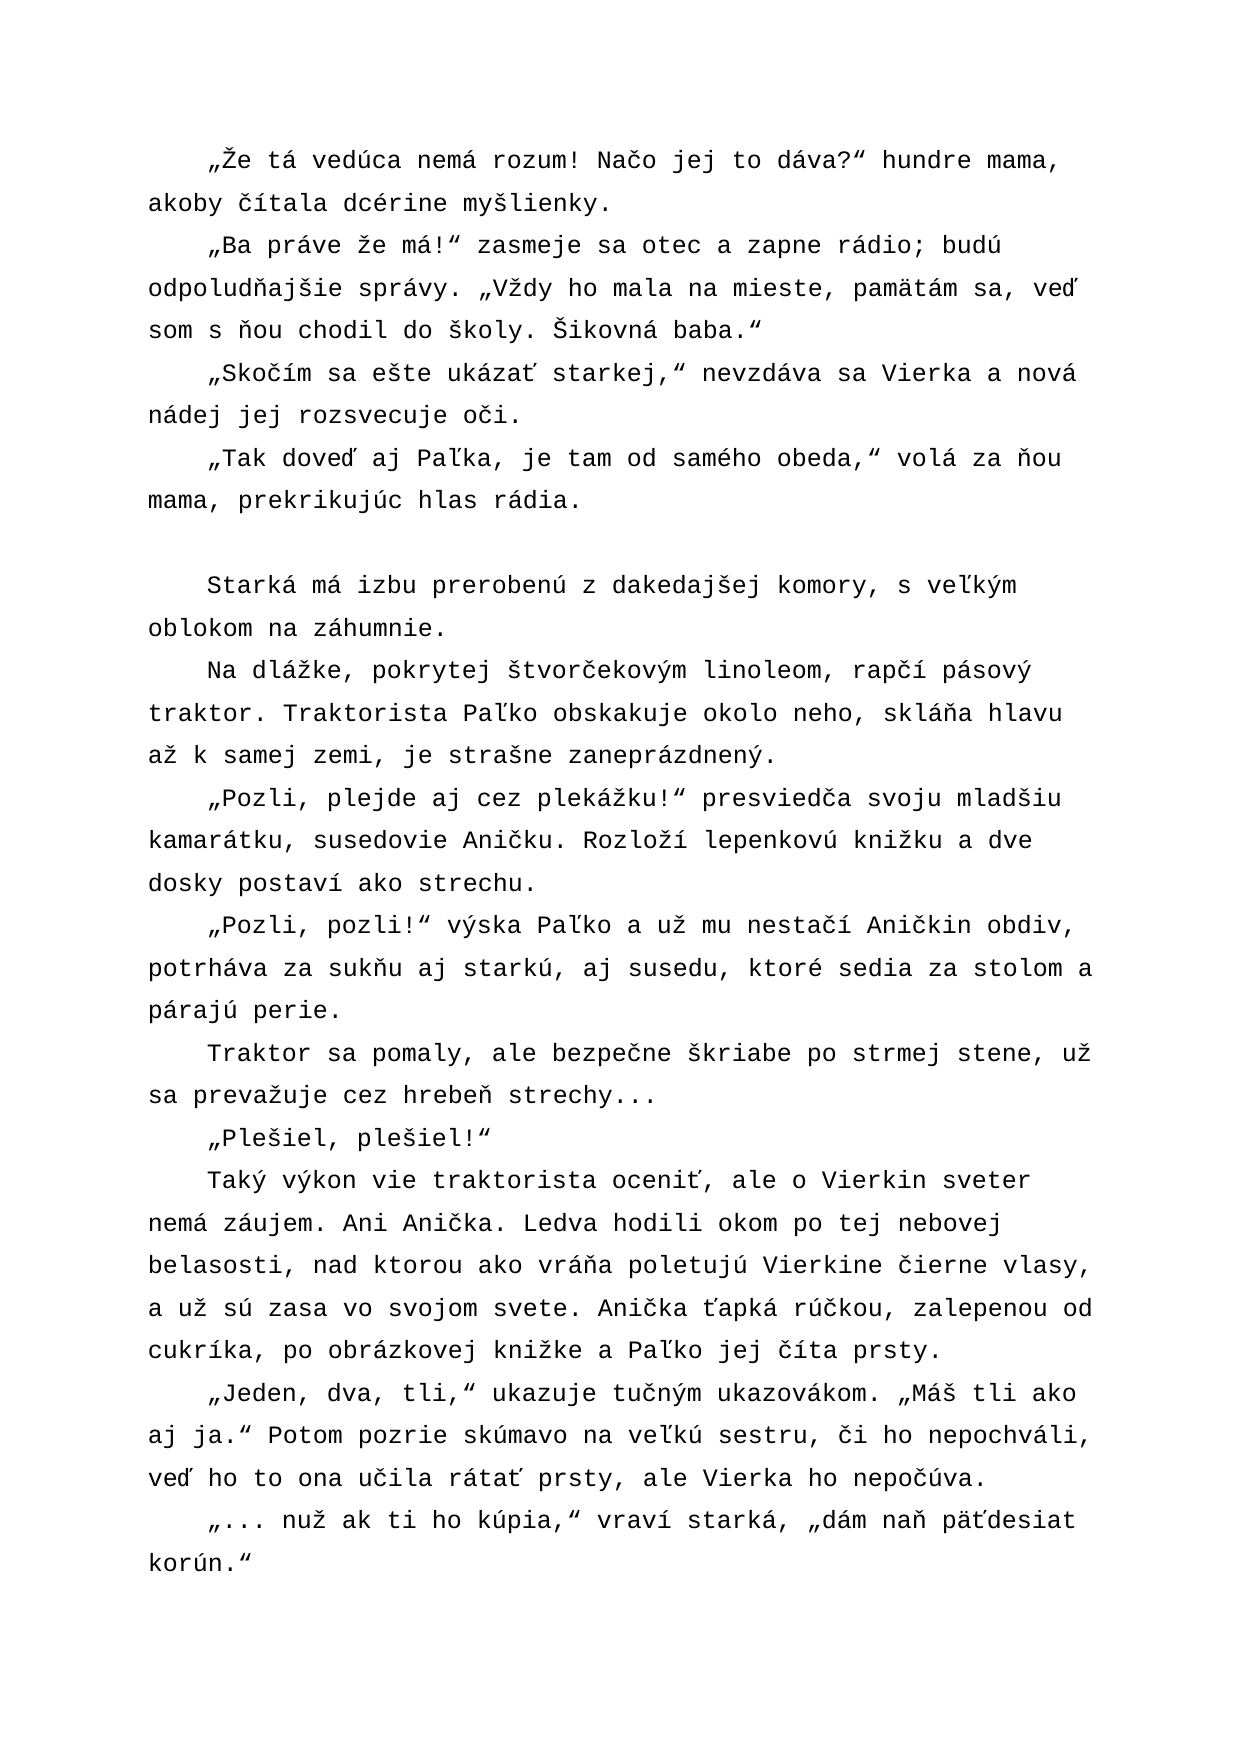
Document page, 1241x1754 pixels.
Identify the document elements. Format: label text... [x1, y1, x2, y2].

text „... nuž ak ti ho kúpia,“ vraví starká, „dám naň päťdesiat korún.“ [148, 1508, 1093, 1578]
text Traktor sa pomaly, ale bezpečne škriabe po strmej stene, už sa prevažuje cez hrebeň strechy... [148, 1040, 1093, 1111]
text Starká má izbu prerobenú z dakedajšej komory, s veľkým oblokom na záhumnie. [148, 573, 1093, 643]
text „Že tá vedúca nemá rozum! Načo jej to dáva?“ hundre mama, akoby čítala dcérine myšlienky. [148, 148, 1093, 218]
text „Pozli, plejde aj cez plekážku!“ presviedča svoju mladšiu kamarátku, susedovie Aničku. Rozloží lepenkovú knižku a dve dosky postaví ako strechu. [148, 785, 1093, 898]
text „Pozli, pozli!“ výska Paľko a už mu nestačí Aničkin obdiv, potrháva za sukňu aj starkú, aj susedu, ktoré sedia za stolom a párajú perie. [148, 913, 1093, 1026]
text Na dlážke, pokrytej štvorčekovým linoleom, rapčí pásový traktor. Traktorista Paľko obskakuje okolo neho, skláňa hlavu až k samej zemi, je strašne zaneprázdnený. [148, 658, 1093, 771]
text „Tak doveď aj Paľka, je tam od samého obeda,“ volá za ňou mama, prekrikujúc hlas rádia. [148, 445, 1093, 516]
text „Plešiel, plešiel!“ [148, 1125, 1093, 1153]
text „Jeden, dva, tli,“ ukazuje tučným ukazovákom. „Máš tli ako aj ja.“ Potom pozrie skúmavo na veľkú sestru, či ho nepochváli, veď ho to ona učila rátať prsty, ale Vierka ho nepočúva. [148, 1380, 1093, 1493]
text „Skočím sa ešte ukázať starkej,“ nevzdáva sa Vierka a nová nádej jej rozsvecuje oči. [148, 360, 1093, 431]
text Taký výkon vie traktorista oceniť, ale o Vierkin sveter nemá záujem. Ani Anička. Ledva hodili okom po tej nebovej belasosti, nad ktorou ako vráňa poletujú Vierkine čierne vlasy, a už sú zasa vo svojom svete. Anička ťapká rúčkou, zalepenou od cukríka, po obrázkovej knižke a Paľko jej číta prsty. [148, 1168, 1093, 1366]
text „Ba práve že má!“ zasmeje sa otec a zapne rádio; budú odpoludňajšie správy. „Vždy ho mala na mieste, pamätám sa, veď som s ňou chodil do školy. Šikovná baba.“ [148, 233, 1093, 346]
